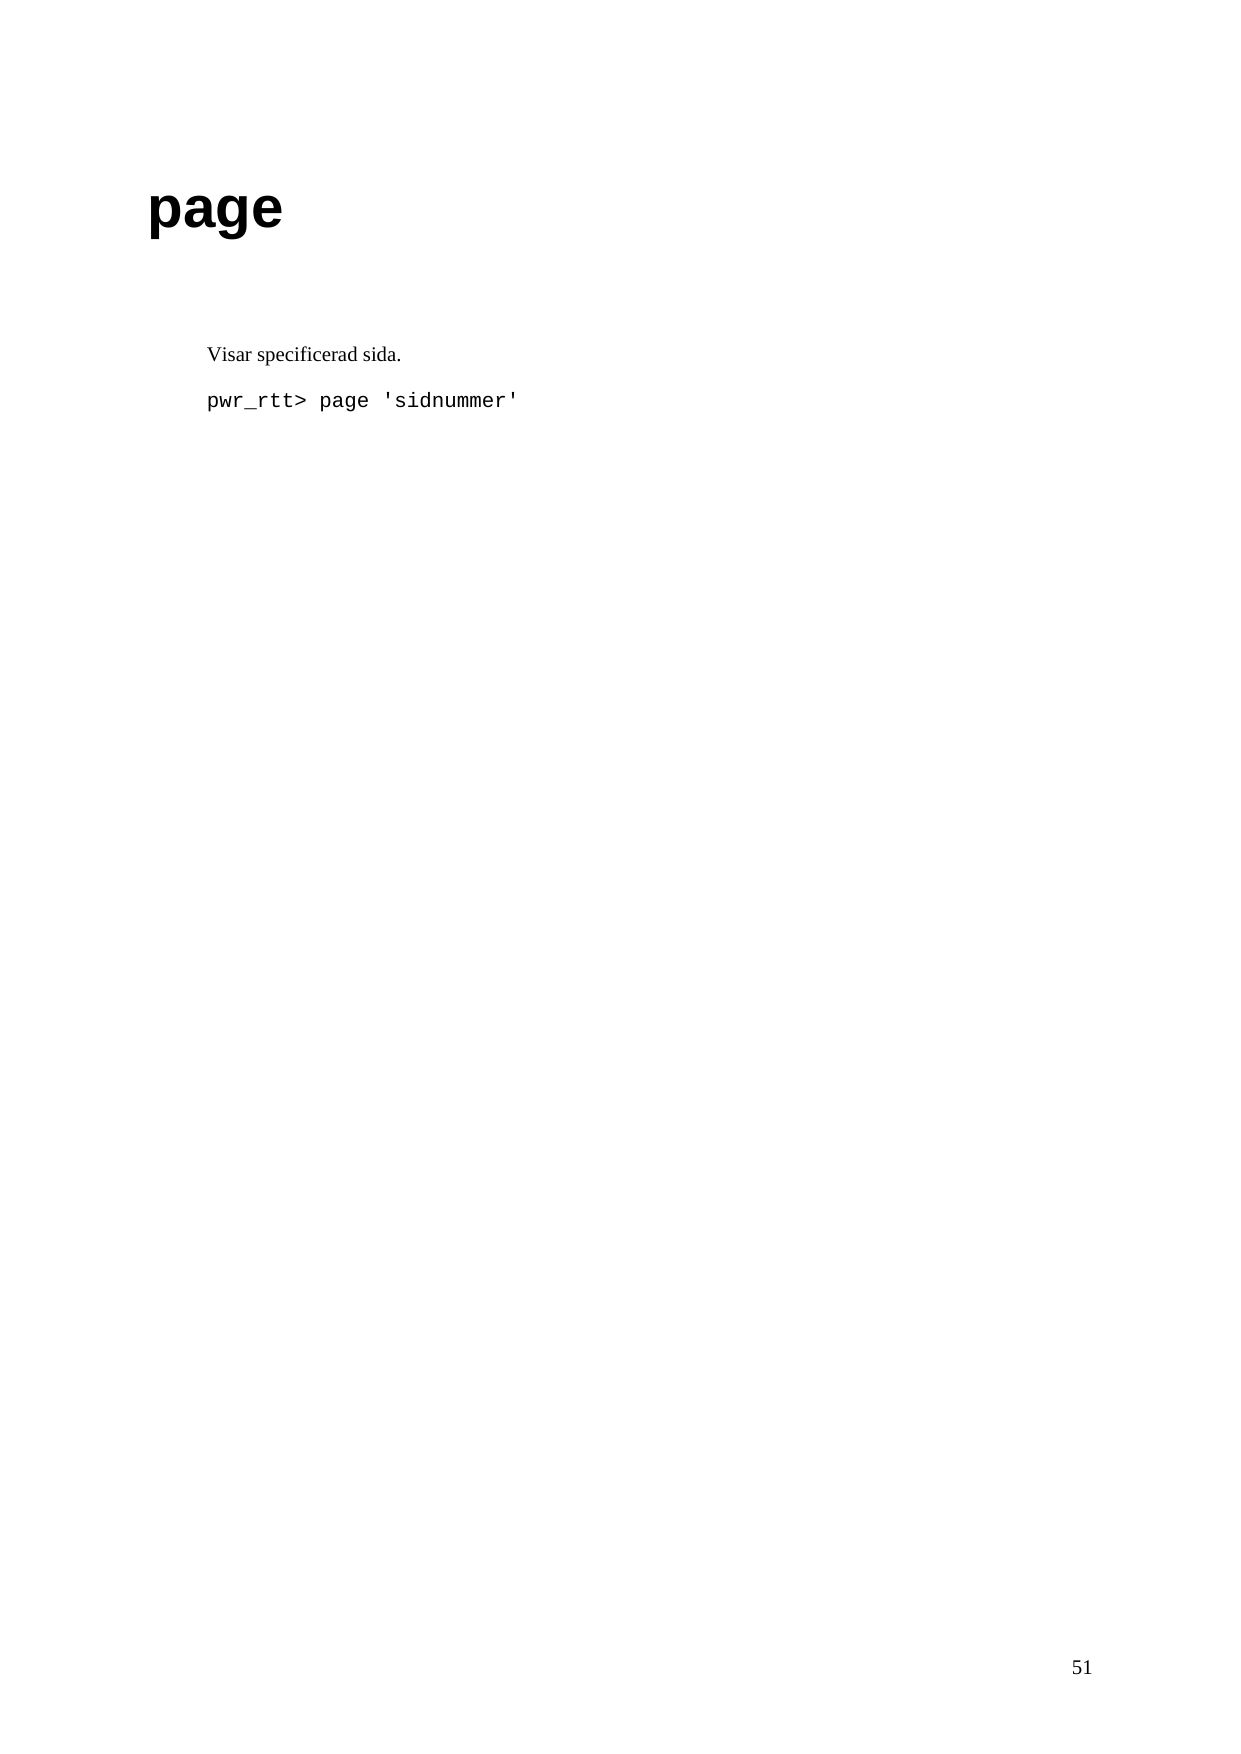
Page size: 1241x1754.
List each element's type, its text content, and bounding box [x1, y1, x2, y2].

text pwr_rtt> page 'sidnummer' [207, 390, 1093, 414]
text Visar specificerad sida. [207, 342, 1093, 366]
subtitle page [148, 173, 1093, 240]
